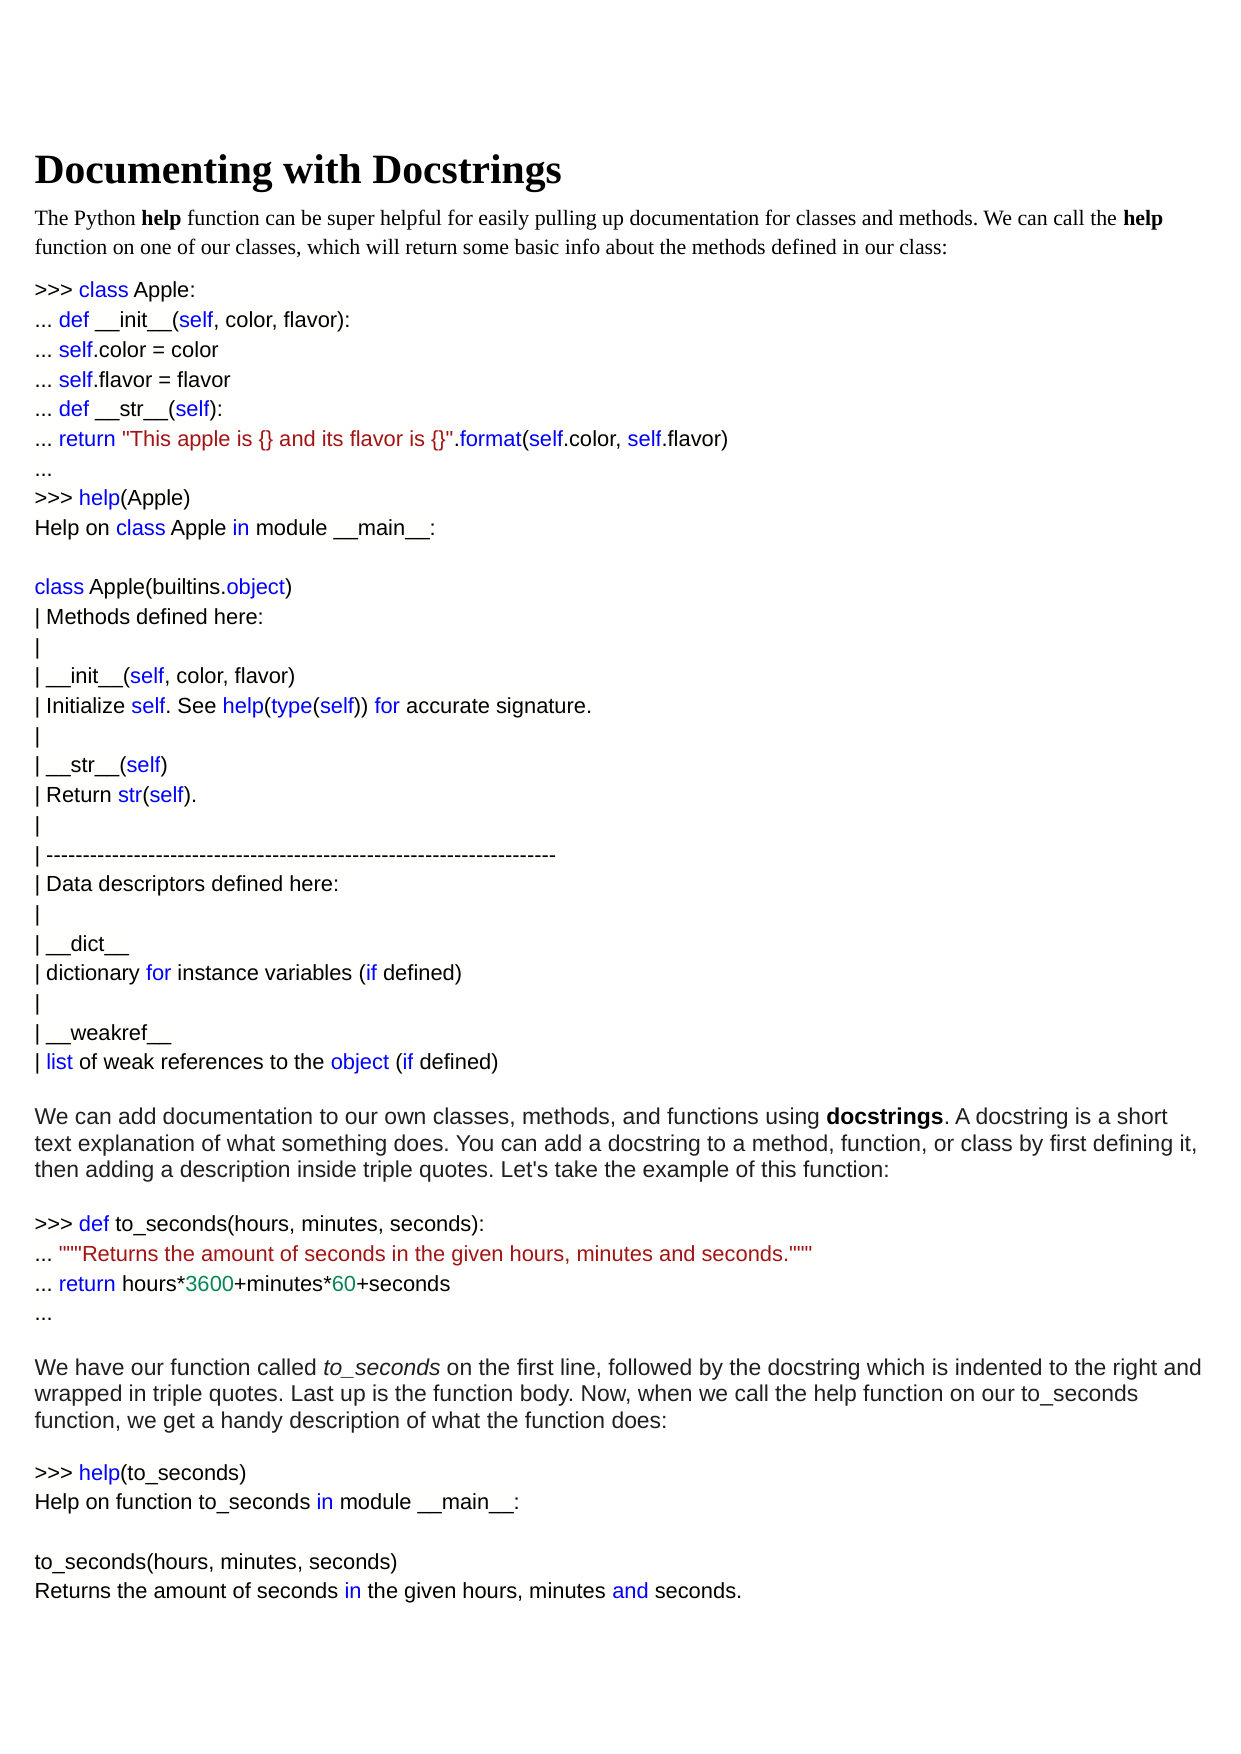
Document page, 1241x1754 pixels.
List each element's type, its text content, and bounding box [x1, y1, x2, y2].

text | [34, 718, 1209, 748]
text | Data descriptors defined here: [34, 867, 1209, 896]
text to_seconds(hours, minutes, seconds) [34, 1544, 1209, 1574]
subtitle Documenting with Docstrings [34, 144, 1209, 192]
text | [34, 807, 1209, 837]
text | Methods defined here: [34, 599, 1209, 629]
text ... return "This apple is {} and its flavor is {}".format(self.color, self.flavor) [34, 421, 1209, 451]
text We have our function called to_seconds on the first line, followed by the docstring which is indented to the right and wrapped in triple quotes. Last up is the function body. Now, when we call the help function on our to_seconds function, we get a handy description of what the function does: [34, 1354, 1209, 1433]
text >>> help(Apple) [34, 481, 1209, 510]
text Returns the amount of seconds in the given hours, minutes and seconds. [34, 1574, 1209, 1603]
text ... return hours*3600+minutes*60+seconds [34, 1266, 1209, 1296]
text | __dict__ [34, 926, 1209, 956]
text ... self.flavor = flavor [34, 362, 1209, 392]
text >>> class Apple: [34, 277, 1209, 303]
text ... self.color = color [34, 332, 1209, 362]
text Help on class Apple in module __main__: [34, 510, 1209, 540]
text | Initialize self. See help(type(self)) for accurate signature. [34, 688, 1209, 718]
text | __weakref__ [34, 1015, 1209, 1045]
text class Apple(builtins.object) [34, 570, 1209, 599]
text | [34, 896, 1209, 926]
text | ---------------------------------------------------------------------- [34, 837, 1209, 867]
text ... def __str__(self): [34, 392, 1209, 421]
text ... [34, 1296, 1209, 1325]
text We can add documentation to our own classes, methods, and functions using docstrings. A docstring is a short text explanation of what something does. You can add a docstring to a method, function, or class by first defining it, then adding a description inside triple quotes. Let's take the example of this function: [34, 1103, 1209, 1182]
text | Return str(self). [34, 778, 1209, 807]
text ... [34, 451, 1209, 481]
text The Python help function can be super helpful for easily pulling up documentation for classes and methods. We can call the help function on one of our classes, which will return some basic info about the methods defined in our class: [34, 205, 1209, 259]
text Help on function to_seconds in module __main__: [34, 1485, 1209, 1514]
text ... def __init__(self, color, flavor): [34, 303, 1209, 332]
text | __init__(self, color, flavor) [34, 659, 1209, 688]
text | [34, 629, 1209, 659]
text | list of weak references to the object (if defined) [34, 1045, 1209, 1074]
text | [34, 985, 1209, 1015]
text >>> def to_seconds(hours, minutes, seconds): [34, 1211, 1209, 1236]
text ... """Returns the amount of seconds in the given hours, minutes and seconds.""" [34, 1236, 1209, 1266]
text >>> help(to_seconds) [34, 1459, 1209, 1485]
text | dictionary for instance variables (if defined) [34, 956, 1209, 985]
text | __str__(self) [34, 748, 1209, 778]
